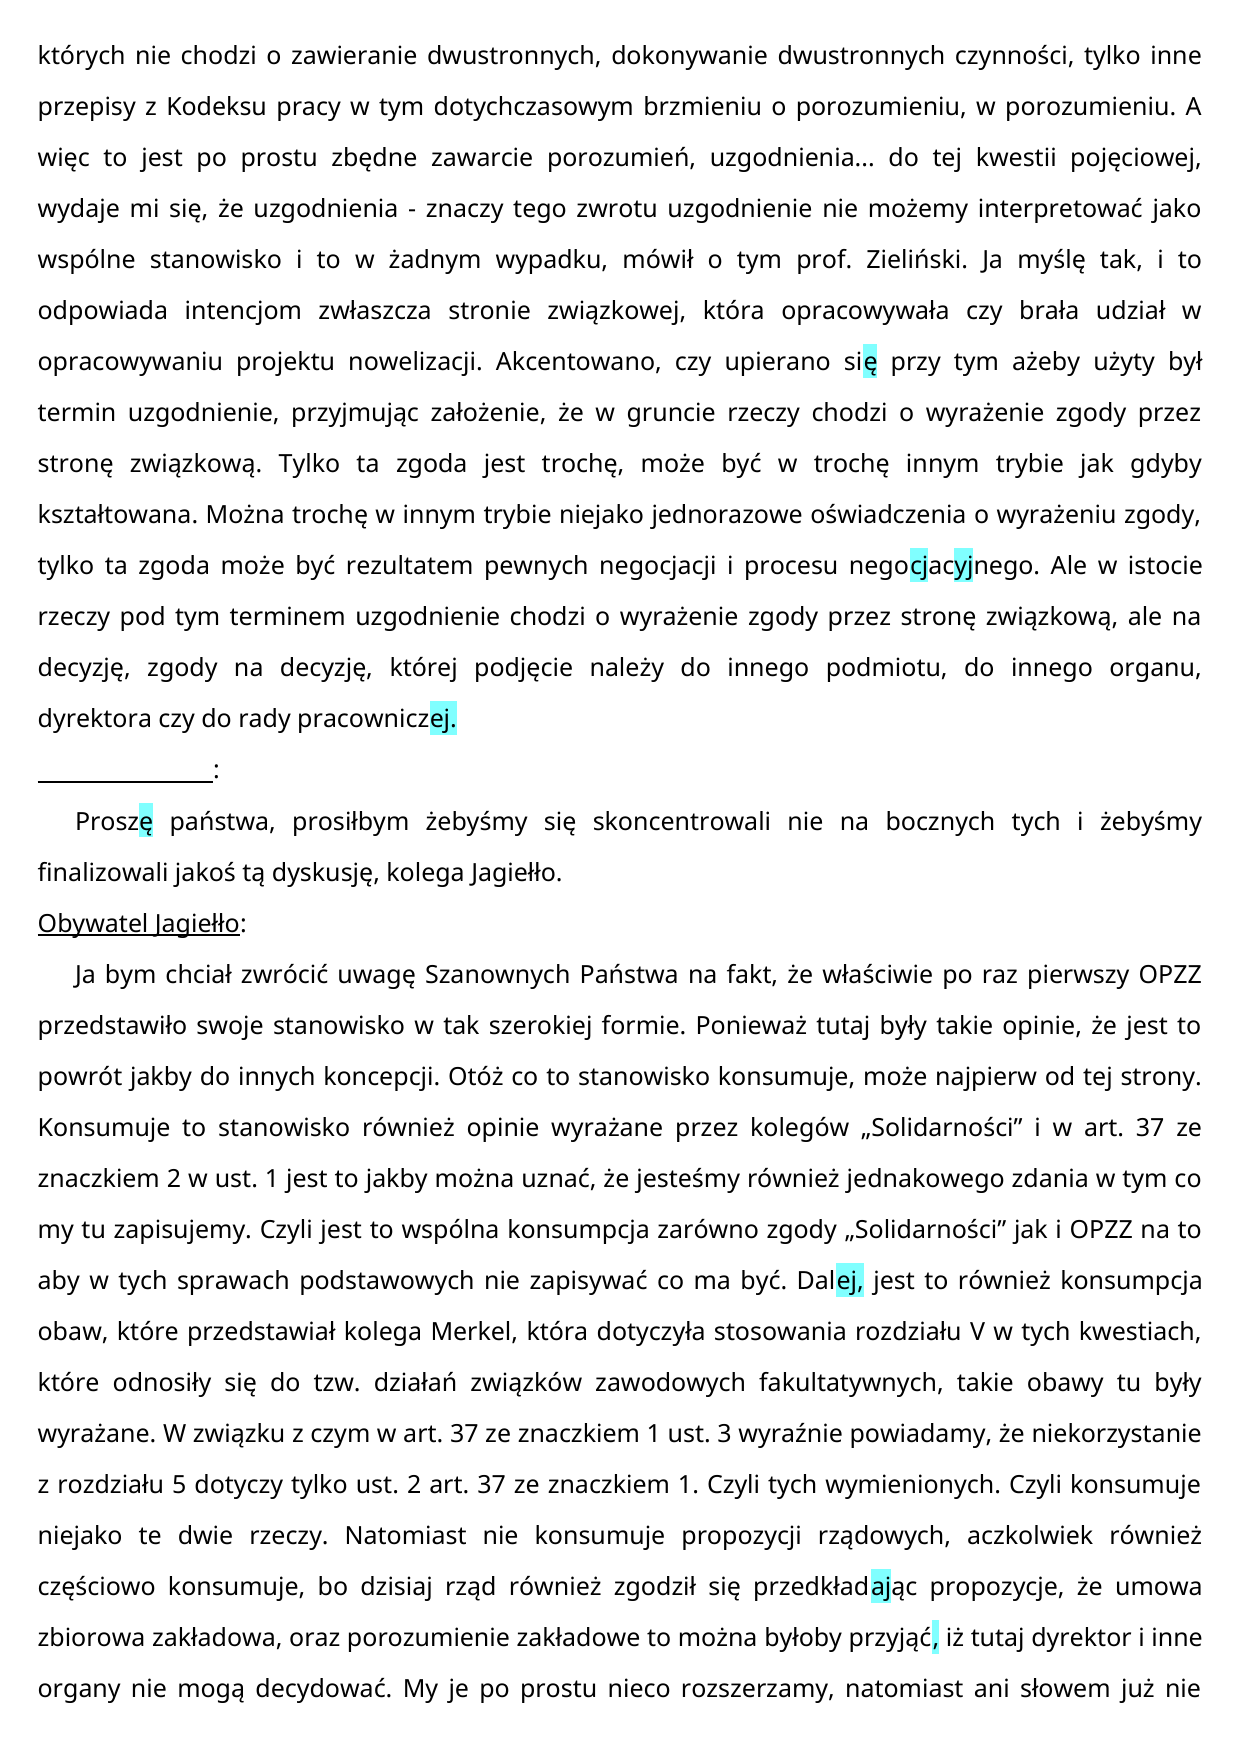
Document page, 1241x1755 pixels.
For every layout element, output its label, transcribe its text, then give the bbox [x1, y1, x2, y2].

text Ja bym chciał zwrócić uwagę Szanownych Państwa na fakt, że właściwie po raz pierwszy OPZZ przedstawiło swoje stanowisko w tak szerokiej formie. Ponieważ tutaj były takie opinie, że jest to powrót jakby do innych koncepcji. Otóż co to stanowisko konsumuje, może najpierw od tej strony. Konsumuje to stanowisko również opinie wyrażane przez kolegów „Solidarności” i w art. 37 ze znaczkiem 2 w ust. 1 jest to jakby można uznać, że jesteśmy również jednakowego zdania w tym co my tu zapisujemy. Czyli jest to wspólna konsumpcja zarówno zgody „Solidarności” jak i OPZZ na to aby w tych sprawach podstawowych nie zapisywać co ma być. Dalej, jest to również konsumpcja obaw, które przedstawiał kolega Merkel, która dotyczyła stosowania rozdziału V w tych kwestiach, które odnosiły się do tzw. działań związków zawodowych fakultatywnych, takie obawy tu były wyrażane. W związku z czym w art. 37 ze znaczkiem 1 ust. 3 wyraźnie powiadamy, że niekorzystanie z rozdziału 5 dotyczy tylko ust. 2 art. 37 ze znaczkiem 1. Czyli tych wymienionych. Czyli konsumuje niejako te dwie rzeczy. Natomiast nie konsumuje propozycji rządowych, aczkolwiek również częściowo konsumuje, bo dzisiaj rząd również zgodził się przedkładając propozycje, że umowa zbiorowa zakładowa, oraz porozumienie zakładowe to można byłoby przyjąć, iż tutaj dyrektor i inne organy nie mogą decydować. My je po prostu nieco rozszerzamy, natomiast ani słowem już nie [37, 956, 1203, 1705]
text Obywatel Jagiełło: [37, 905, 1203, 939]
text Proszę państwa, prosiłbym żebyśmy się skoncentrowali nie na bocznych tych i żebyśmy finalizowali jakoś tą dyskusję, kolega Jagiełło. [37, 803, 1203, 888]
text których nie chodzi o zawieranie dwustronnych, dokonywanie dwustronnych czynności, tylko inne przepisy z Kodeksu pracy w tym dotychczasowym brzmieniu o porozumieniu, w porozumieniu. A więc to jest po prostu zbędne zawarcie porozumień, uzgodnienia... do tej kwestii pojęciowej, wydaje mi się, że uzgodnienia - znaczy tego zwrotu uzgodnienie nie możemy interpretować jako wspólne stanowisko i to w żadnym wypadku, mówił o tym prof. Zieliński. Ja myślę tak, i to odpowiada intencjom zwłaszcza stronie związkowej, która opracowywała czy brała udział w opracowywaniu projektu nowelizacji. Akcentowano, czy upierano się przy tym ażeby użyty był termin uzgodnienie, przyjmując założenie, że w gruncie rzeczy chodzi o wyrażenie zgody przez stronę związkową. Tylko ta zgoda jest trochę, może być w trochę innym trybie jak gdyby kształtowana. Można trochę w innym trybie niejako jednorazowe oświadczenia o wyrażeniu zgody, tylko ta zgoda może być rezultatem pewnych negocjacji i procesu negocjacyjnego. Ale w istocie rzeczy pod tym terminem uzgodnienie chodzi o wyrażenie zgody przez stronę związkową, ale na decyzję, zgody na decyzję, której podjęcie należy do innego podmiotu, do innego organu, dyrektora czy do rady pracowniczej. [37, 37, 1203, 735]
text : [37, 752, 1203, 786]
